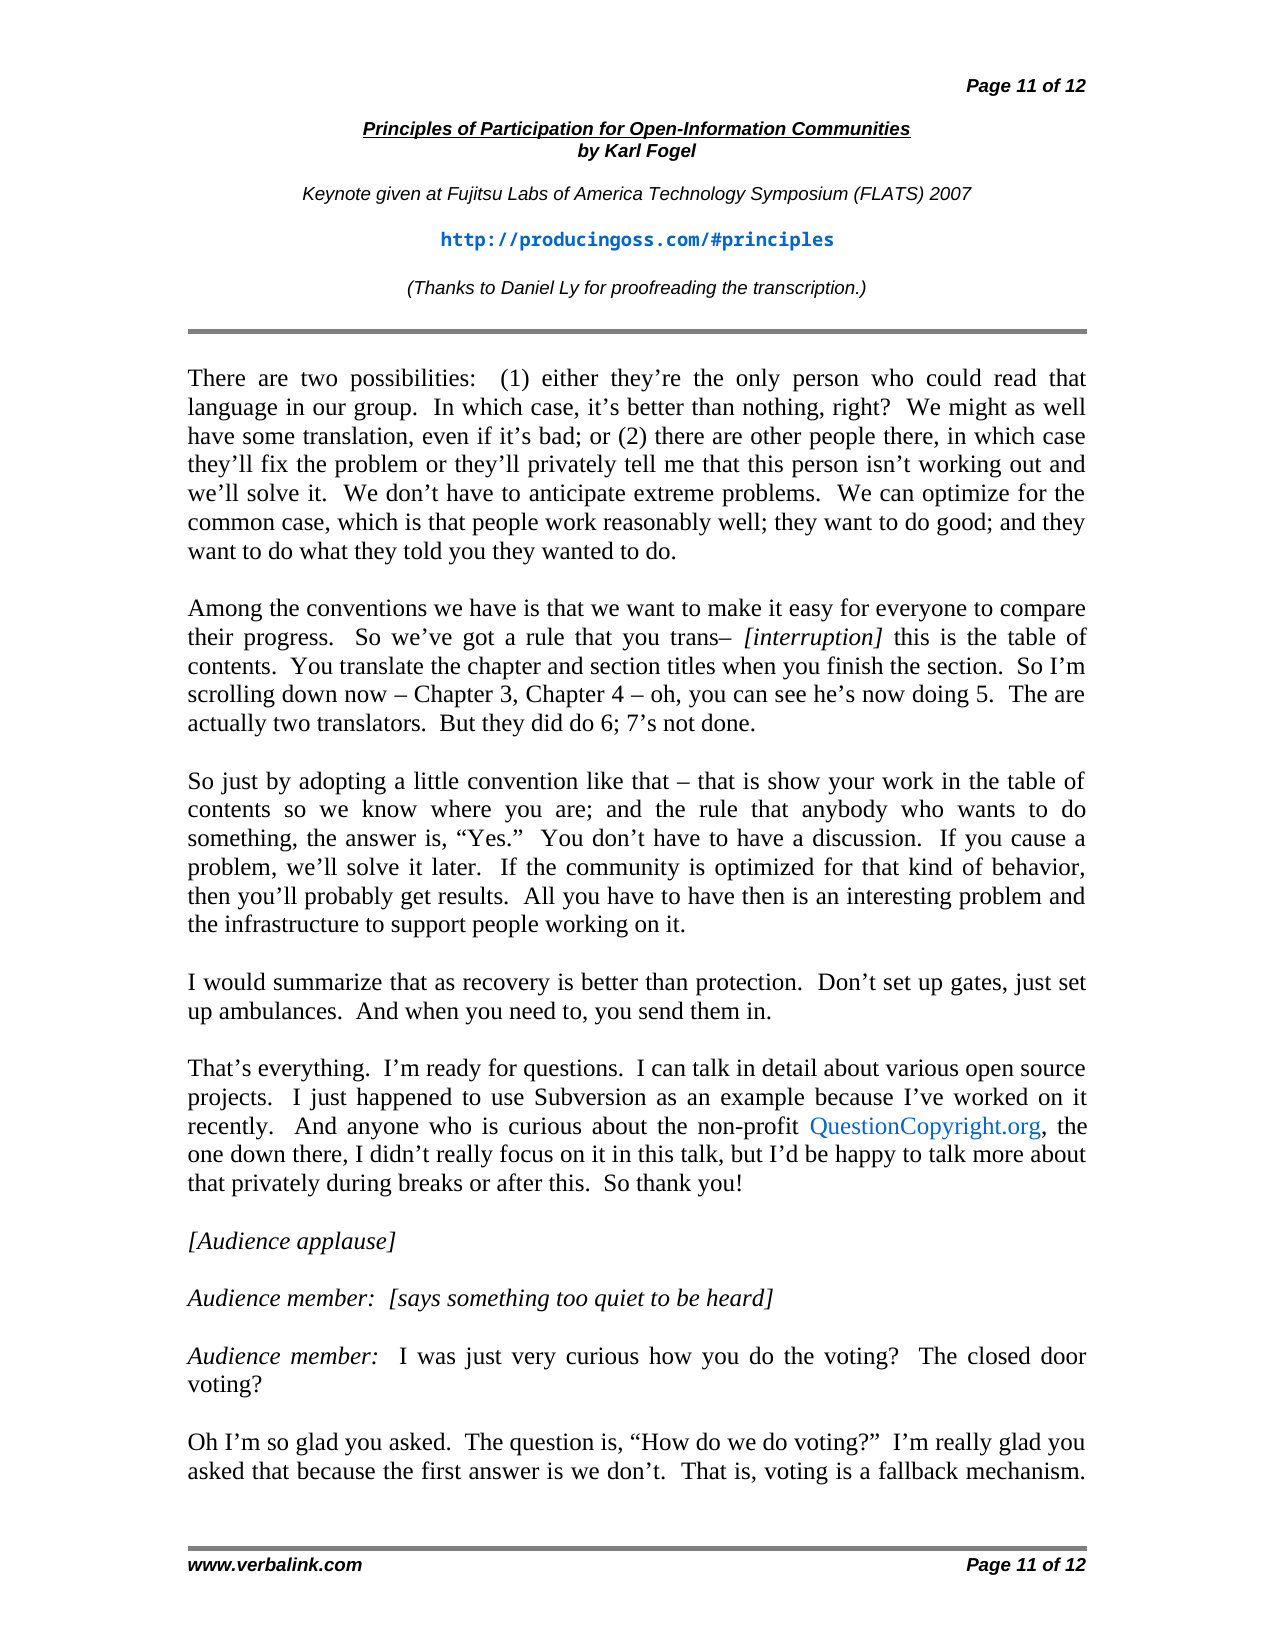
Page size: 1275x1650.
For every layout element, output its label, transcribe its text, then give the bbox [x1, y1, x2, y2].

text Audience member: I was just very curious how you do the voting? The closed door voting? [187, 1341, 1087, 1398]
text I would summarize that as recovery is better than protection. Don’t set up gates, just set up ambulances. And when you need to, you send them in. [187, 967, 1087, 1024]
text Among the conventions we have is that we want to make it easy for everyone to compare their progress. So we’ve got a rule that you trans– [interruption] this is the table of contents. You translate the chapter and section titles when you finish the section. So I’m scrolling down now – Chapter 3, Chapter 4 – oh, you can see he’s now doing 5. The are actually two translators. But they did do 6; 7’s not done. [187, 593, 1087, 737]
text There are two possibilities: (1) either they’re the only person who could read that language in our group. In which case, it’s better than nothing, right? We might as well have some translation, even if it’s bad; or (2) there are other people there, in which case they’ll fix the problem or they’ll privately tell me that this person isn’t working out and we’ll solve it. We don’t have to anticipate extreme problems. We can optimize for the common case, which is that people work reasonably well; they want to do good; and they want to do what they told you they wanted to do. [187, 363, 1087, 564]
text That’s everything. I’m ready for questions. I can talk in detail about various open source projects. I just happened to use Subversion as an example because I’ve worked on it recently. And anyone who is curious about the non-profit QuestionCopyright.org, the one down there, I didn’t really focus on it in this talk, but I’d be happy to talk more about that privately during breaks or after this. So thank you! [187, 1053, 1087, 1197]
text Audience member: [says something too quiet to be heard] [187, 1283, 1087, 1312]
text Oh I’m so glad you asked. The question is, “How do we do voting?” I’m really glad you asked that because the first answer is we don’t. That is, voting is a fallback mechanism. [187, 1427, 1087, 1484]
text So just by adopting a little convention like that – that is show your work in the table of contents so we know where you are; and the rule that anybody who wants to do something, the answer is, “Yes.” You don’t have to have a discussion. If you cause a problem, we’ll solve it later. If the community is optimized for that kind of behavior, then you’ll probably get results. All you have to have then is an interesting problem and the infrastructure to support people working on it. [187, 766, 1087, 938]
text [Audience applause] [187, 1226, 1087, 1254]
